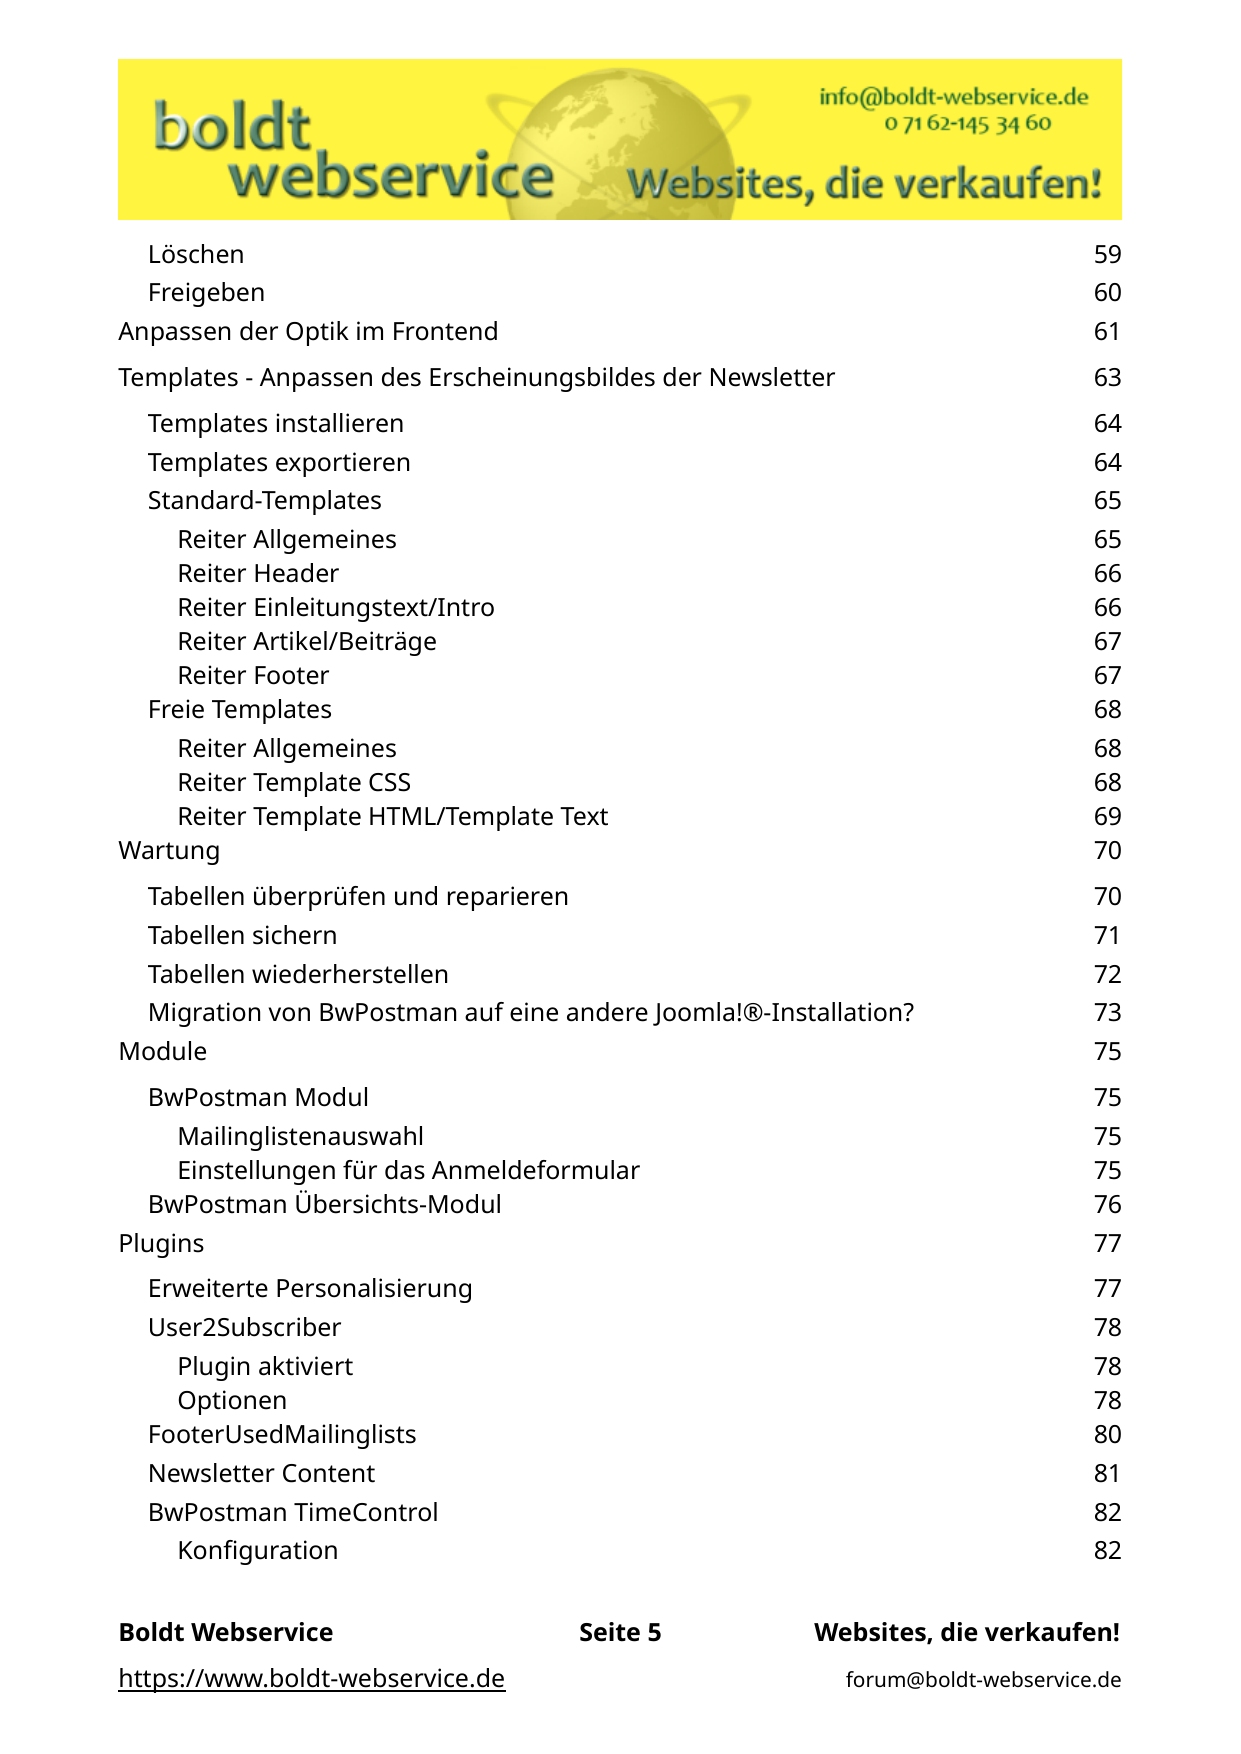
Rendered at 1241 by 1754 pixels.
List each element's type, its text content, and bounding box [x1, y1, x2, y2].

text Anpassen der Optik im Frontend 61 [118, 314, 1122, 348]
text Reiter Header 66 [177, 556, 1122, 590]
text BwPostman TimeControl 82 [148, 1494, 1122, 1528]
text Reiter Footer 67 [177, 658, 1122, 692]
text Konfiguration 82 [177, 1533, 1122, 1567]
text Plugin aktiviert 78 [177, 1348, 1122, 1383]
text Reiter Allgemeines 68 [177, 731, 1122, 765]
text User2Subscriber 78 [148, 1310, 1122, 1344]
text Erweiterte Personalisierung 77 [148, 1271, 1122, 1305]
text Plugins 77 [118, 1225, 1122, 1259]
text Migration von BwPostman auf eine andere Joomla!®-Installation? 73 [148, 995, 1122, 1029]
text Tabellen überprüfen und reparieren 70 [148, 879, 1122, 913]
text Reiter Allgemeines 65 [177, 522, 1122, 556]
text FooterUsedMailinglists 80 [148, 1417, 1122, 1451]
text Freigeben 60 [148, 275, 1122, 309]
text Einstellungen für das Anmeldeformular 75 [177, 1152, 1122, 1186]
text Templates exportieren 64 [148, 444, 1122, 478]
text Templates installieren 64 [148, 405, 1122, 439]
text Module 75 [118, 1034, 1122, 1068]
text Reiter Template HTML/Template Text 69 [177, 799, 1122, 833]
text Löschen 59 [148, 236, 1122, 270]
picture [118, 59, 1123, 220]
text BwPostman Modul 75 [148, 1079, 1122, 1114]
text BwPostman Übersichts-Modul 76 [148, 1186, 1122, 1221]
text Reiter Einleitungstext/Intro 66 [177, 590, 1122, 624]
text Templates - Anpassen des Erscheinungsbildes der Newsletter 63 [118, 359, 1122, 394]
text Freie Templates 68 [148, 692, 1122, 726]
text Reiter Artikel/Beiträge 67 [177, 624, 1122, 658]
text Reiter Template CSS 68 [177, 765, 1122, 799]
text Tabellen wiederherstellen 72 [148, 956, 1122, 990]
text Wartung 70 [118, 833, 1122, 867]
text Standard-Templates 65 [148, 483, 1122, 517]
text Tabellen sichern 71 [148, 917, 1122, 952]
text Mailinglistenauswahl 75 [177, 1118, 1122, 1152]
text Newsletter Content 81 [148, 1455, 1122, 1489]
text Optionen 78 [177, 1383, 1122, 1417]
